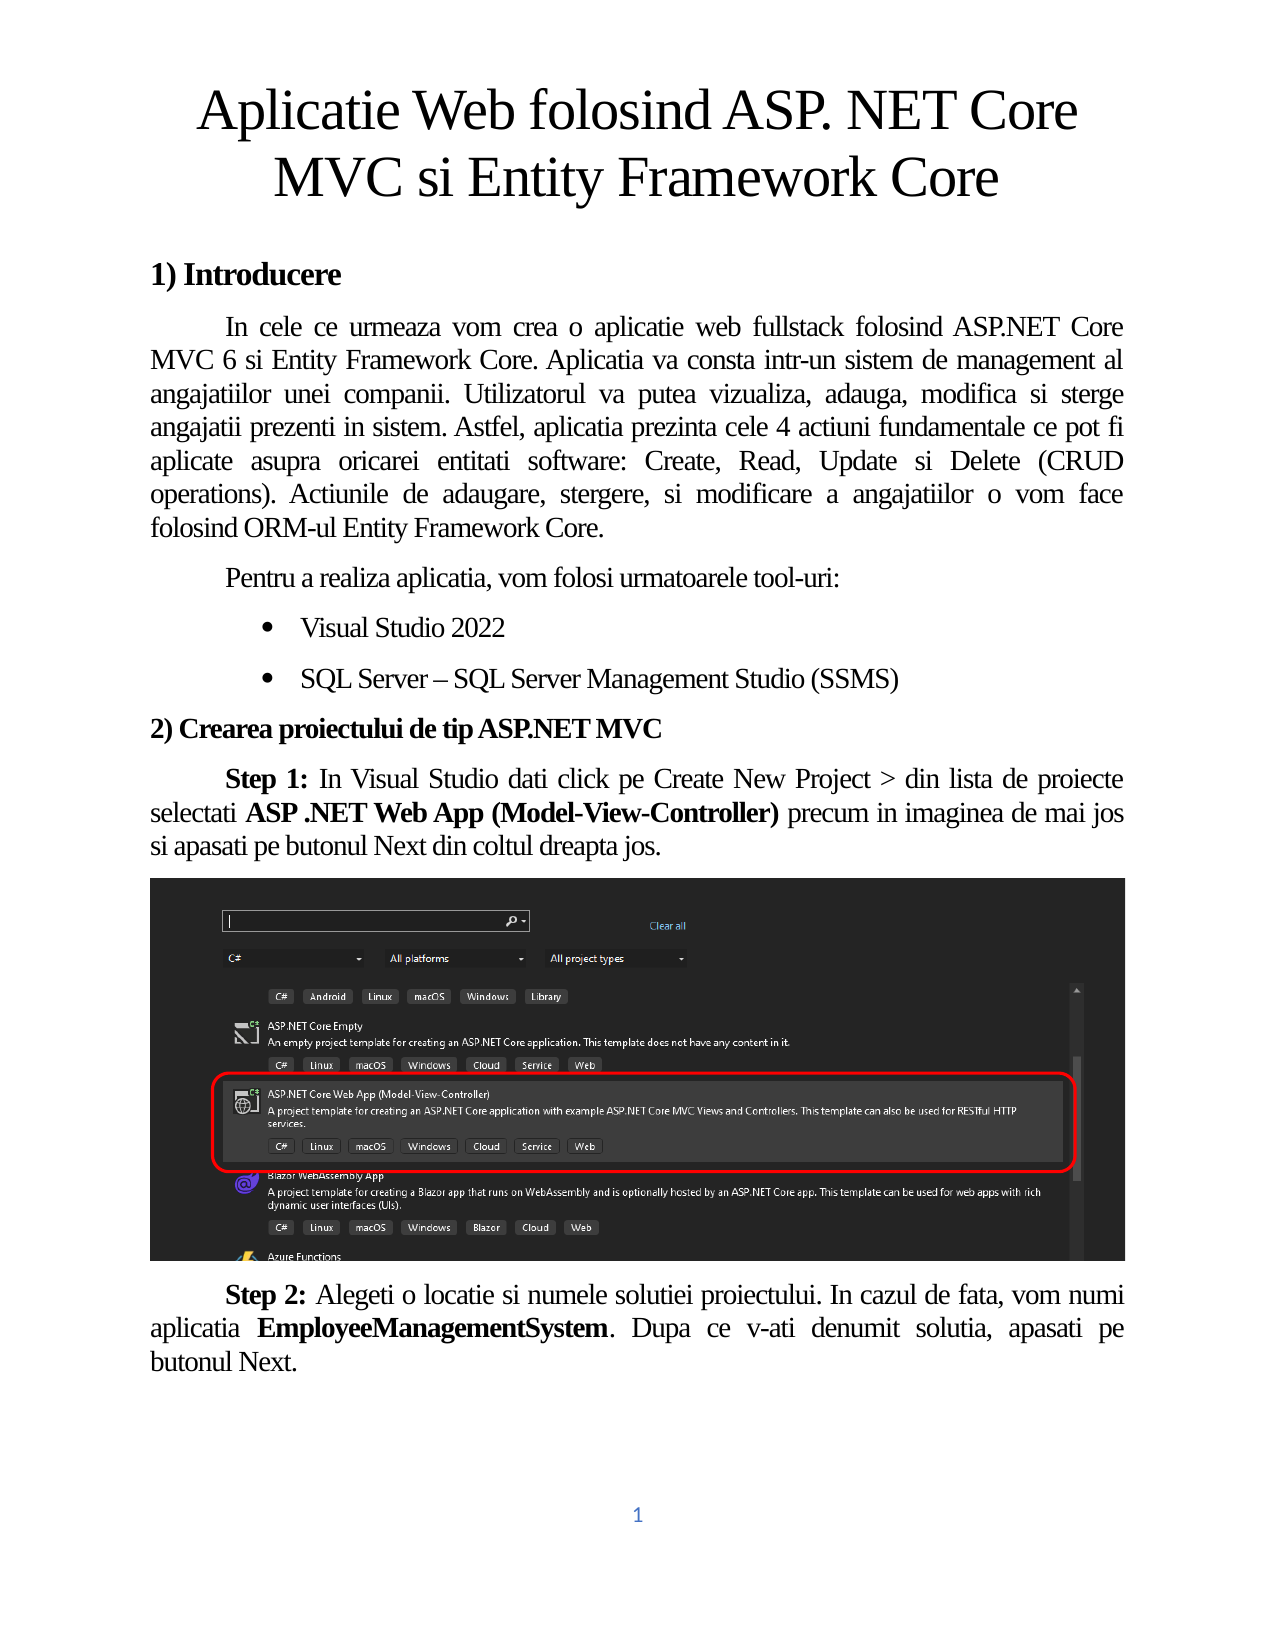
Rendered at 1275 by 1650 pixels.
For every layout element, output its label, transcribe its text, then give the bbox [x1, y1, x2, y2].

list SQL Server – SQL Server Management Studio (SSMS) [262, 661, 1125, 694]
text Step 1: In Visual Studio dati click pe Create New Project > din lista de proiecte selectati ASP .NET Web App (Model-View-Controller) precum in imaginea de mai jos si apasati pe butonul Next din coltul dreapta jos. [150, 761, 1125, 862]
text Step 2: Alegeti o locatie si numele solutiei proiectului. In cazul de fata, vom numi aplicatia EmployeeManagementSystem. Dupa ce v-ati denumit solutia, apasati pe butonul Next. [150, 1277, 1125, 1377]
list Visual Studio 2022 [262, 611, 1125, 644]
title Aplicatie Web folosind ASP. NET Core MVC si Entity Framework Core [150, 75, 1125, 209]
text 2) Crearea proiectului de tip ASP.NET MVC [150, 711, 1125, 745]
text 1) Introducere [150, 254, 1125, 292]
text In cele ce urmeaza vom crea o aplicatie web fullstack folosind ASP.NET Core MVC 6 si Entity Framework Core. Aplicatia va consta intr-un sistem de management al angajatiilor unei companii. Utilizatorul va putea vizualiza, adauga, modifica si sterge angajatii prezenti in sistem. Astfel, aplicatia prezinta cele 4 actiuni fundamentale ce pot fi aplicate asupra oricarei entitati software: Create, Read, Update si Delete (CRUD operations). Actiunile de adaugare, stergere, si modificare a angajatiilor o vom face folosind ORM-ul Entity Framework Core. [150, 309, 1125, 544]
text Pentru a realiza aplicatia, vom folosi urmatoarele tool-uri: [150, 560, 1125, 594]
